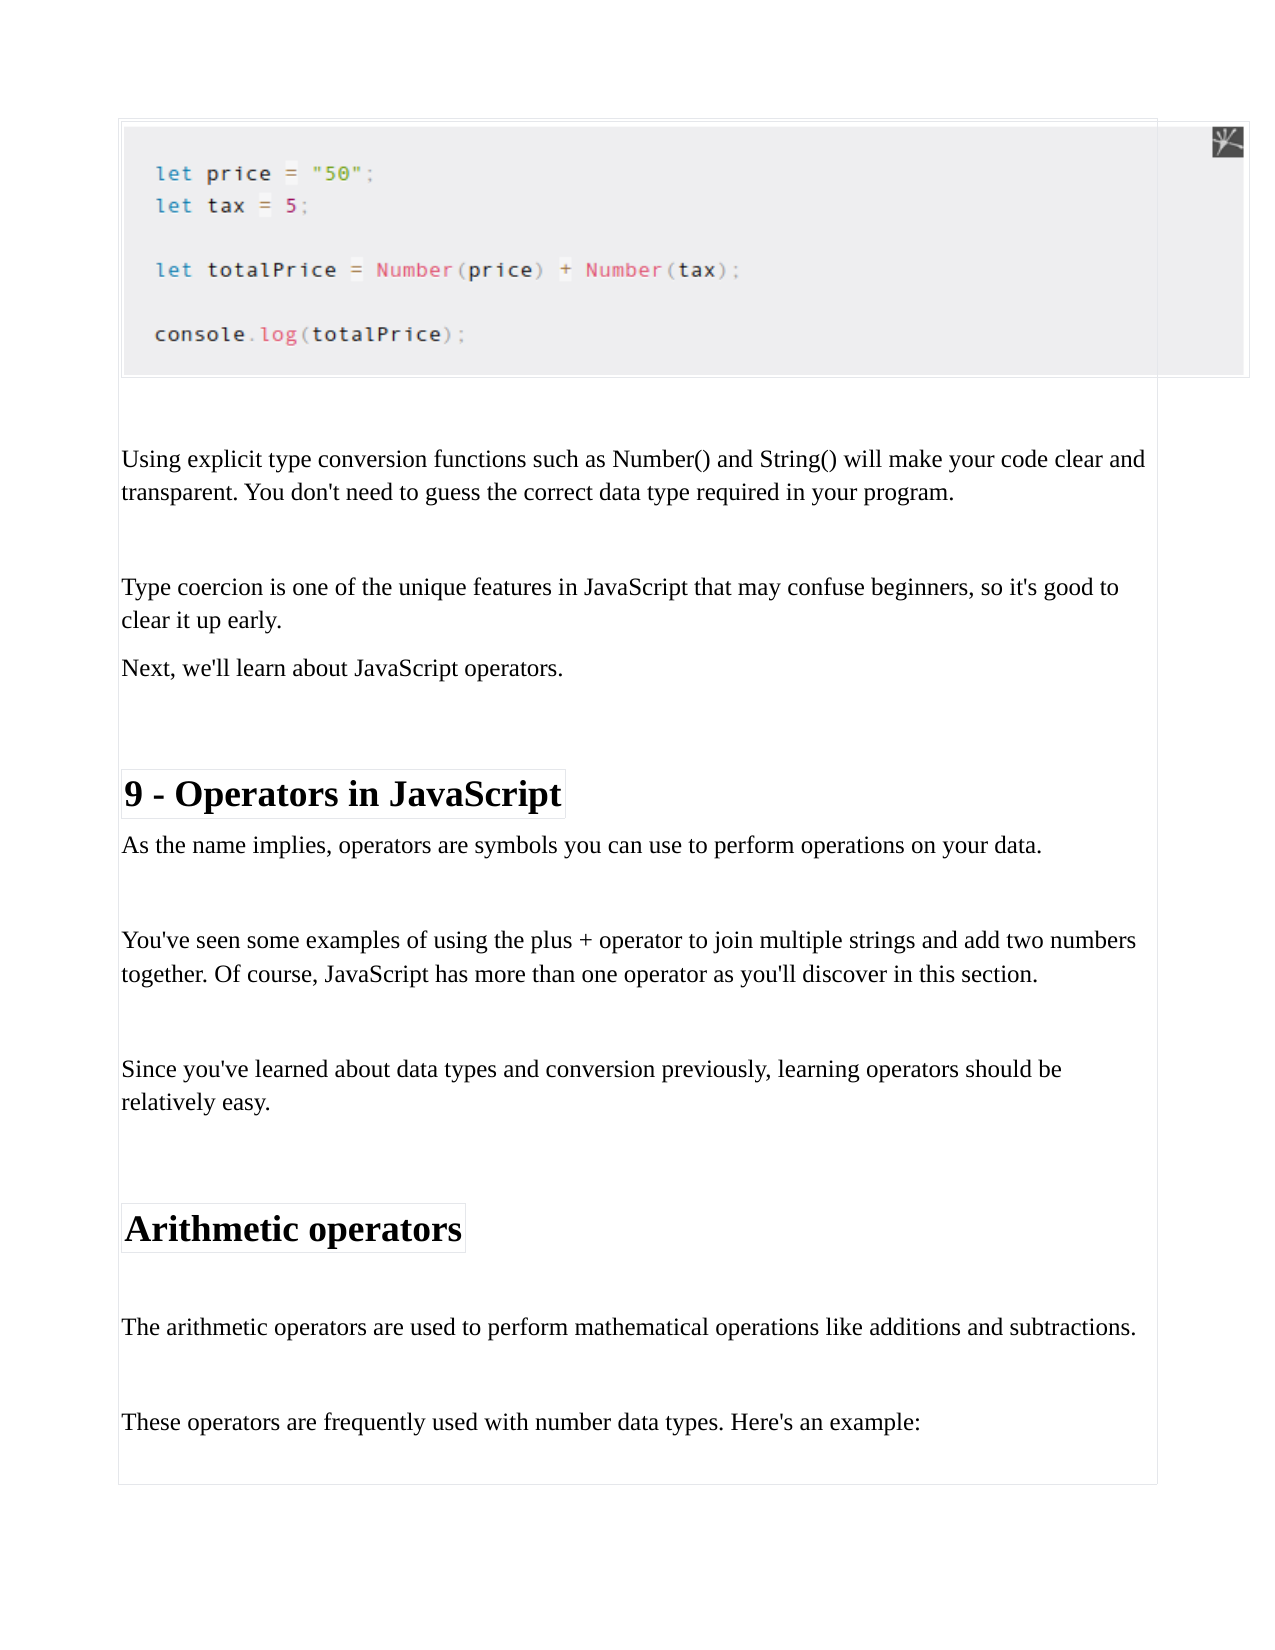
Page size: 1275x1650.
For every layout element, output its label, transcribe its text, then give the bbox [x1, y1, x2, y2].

text Next, we'll learn about JavaScript operators. [119, 650, 1157, 681]
text Since you've learned about data types and conversion previously, learning operators should be relatively easy. [119, 1051, 1157, 1116]
subtitle Arithmetic operators [119, 1200, 1157, 1252]
text Type coercion is one of the unique features in JavaScript that may confuse beginners, so it's good to clear it up early. [119, 569, 1157, 634]
subtitle 9 - Operators in JavaScript [119, 766, 1157, 818]
text Using explicit type conversion functions such as Number() and String() will make your code clear and transparent. You don't need to guess the correct data type required in your program. [119, 441, 1157, 506]
text You've seen some examples of using the plus + operator to join multiple strings and add two numbers together. Of course, JavaScript has more than one operator as you'll discover in this section. [119, 923, 1157, 987]
text These operators are frequently used with number data types. Here's an example: [119, 1404, 1157, 1436]
text The arithmetic operators are used to perform mathematical operations like additions and subtractions. [119, 1309, 1157, 1341]
text As the name implies, operators are symbols you can use to perform operations on your data. [119, 827, 1157, 859]
picture [1158, 124, 1247, 375]
picture [124, 124, 1157, 375]
